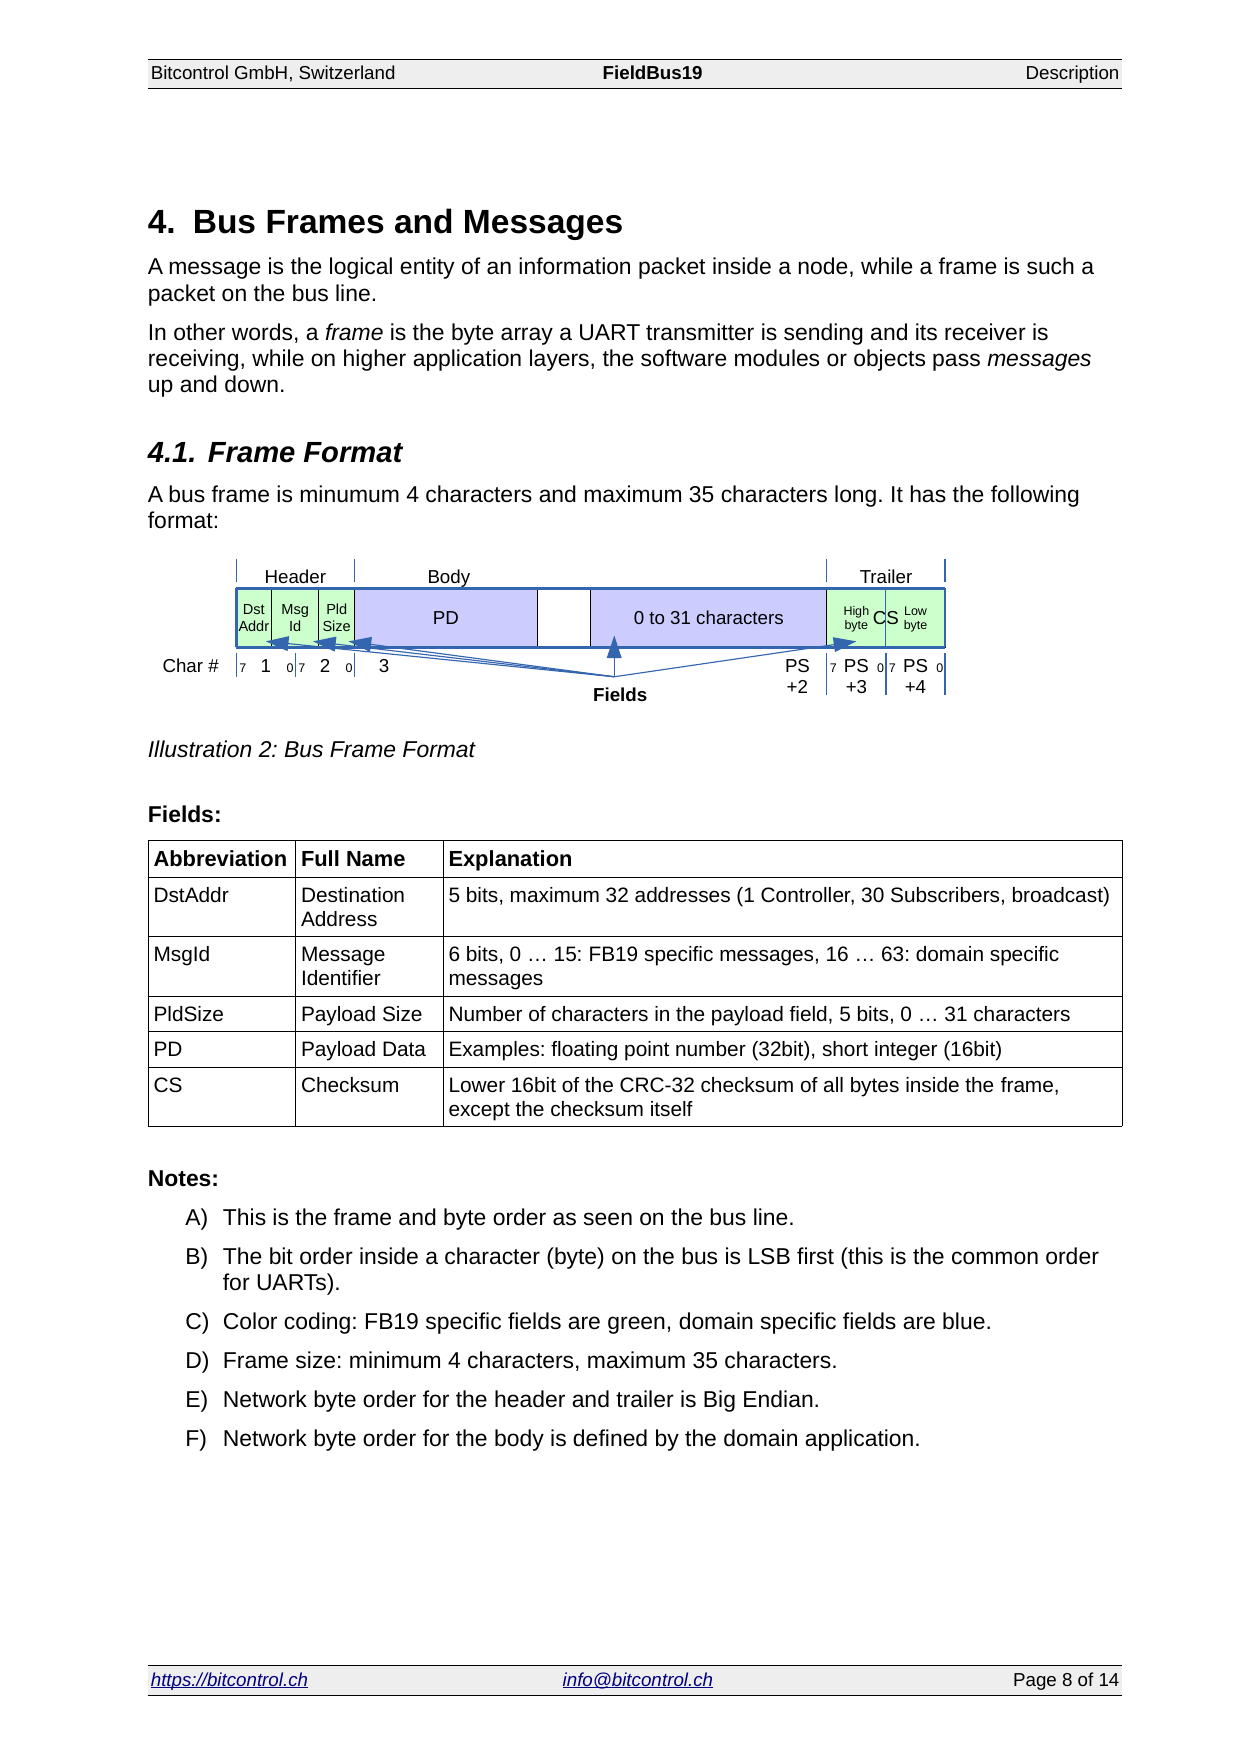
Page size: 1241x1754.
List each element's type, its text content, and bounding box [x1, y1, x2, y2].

table_cell Checksum [296, 1068, 443, 1126]
list Frame size: minimum 4 characters, maximum 35 characters. [185, 1347, 1122, 1373]
list Color coding: FB19 specific fields are green, domain specific fields are blue. [185, 1308, 1122, 1334]
table_cell Lower 16bit of the CRC-32 checksum of all bytes inside the frame, except the checksum itself [444, 1068, 1122, 1126]
subtitle Bus Frames and Messages [148, 202, 1122, 241]
table_cell CS [149, 1068, 295, 1126]
table_header Abbreviation [149, 841, 295, 877]
list Network byte order for the body is defined by the domain application. [185, 1425, 1122, 1451]
table_cell Destination Address [296, 878, 443, 936]
list Network byte order for the header and trailer is Big Endian. [185, 1386, 1122, 1412]
list The bit order inside a character (byte) on the bus is LSB first (this is the common order for UARTs). [185, 1243, 1122, 1296]
text Illustration 2: Bus Frame Format [148, 571, 957, 762]
table_cell 5 bits, maximum 32 addresses (1 Controller, 30 Subscribers, broadcast) [444, 878, 1122, 936]
text A message is the logical entity of an information packet inside a node, while a frame is such a packet on the bus line. [148, 253, 1122, 306]
table_header Full Name [296, 841, 443, 877]
table_cell Examples: floating point number (32bit), short integer (16bit) [444, 1032, 1122, 1067]
text Fields: [148, 801, 1122, 827]
table_header Explanation [444, 841, 1122, 877]
table_cell MsgId [149, 937, 295, 996]
subtitle Frame Format [148, 435, 1122, 468]
table_cell 6 bits, 0 … 15: FB19 specific messages, 16 … 63: domain specific messages [444, 937, 1122, 996]
text A bus frame is minumum 4 characters and maximum 35 characters long. It has the following format: [148, 481, 1122, 534]
text Notes: [148, 1165, 1122, 1192]
list This is the frame and byte order as seen on the bus line. [185, 1204, 1122, 1230]
table_cell Payload Size [296, 997, 443, 1031]
table_cell Payload Data [296, 1032, 443, 1067]
text In other words, a frame is the byte array a UART transmitter is sending and its receiver is receiving, while on higher application layers, the software modules or objects pass messages up and down. [148, 318, 1122, 397]
table_cell Message Identifier [296, 937, 443, 996]
table_cell PldSize [149, 997, 295, 1031]
table_cell PD [149, 1032, 295, 1067]
table_cell DstAddr [149, 878, 295, 936]
table_cell Number of characters in the payload field, 5 bits, 0 … 31 characters [444, 997, 1122, 1031]
